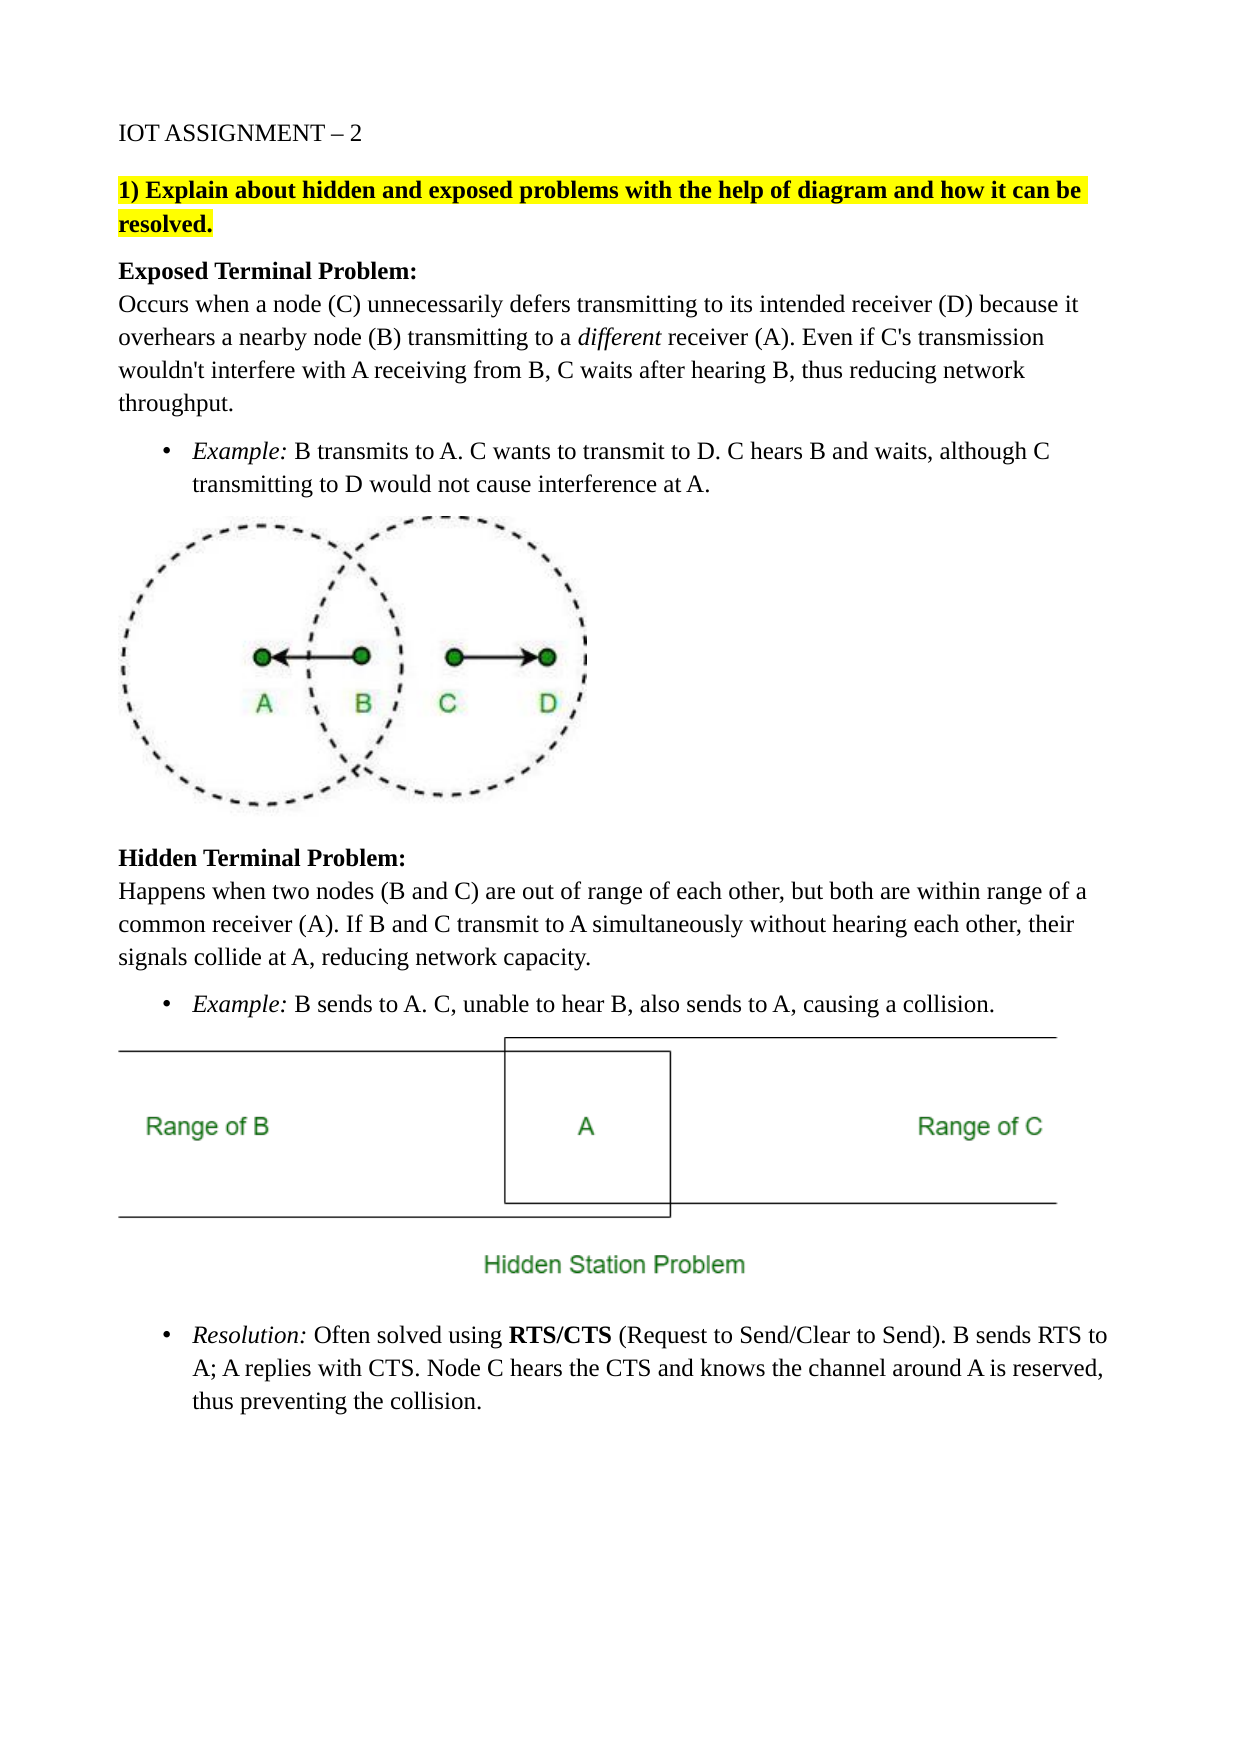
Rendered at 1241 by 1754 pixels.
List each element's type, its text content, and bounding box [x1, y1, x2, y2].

text Exposed Terminal Problem: Occurs when a node (C) unnecessarily defers transmitting to its intended receiver (D) because it overhears a nearby node (B) transmitting to a different receiver (A). Even if C's transmission wouldn't interfere with A receiving from B, C waits after hearing B, thus reducing network throughput. [118, 256, 1122, 417]
text IOT ASSIGNMENT – 2 [118, 118, 1122, 147]
picture [118, 516, 587, 824]
list Example: B transmits to A. C wants to transmit to D. C hears B and waits, although C transmitting to D would not cause interference at A. [162, 436, 1122, 498]
list Example: B sends to A. C, unable to hear B, also sends to A, causing a collision. [162, 989, 1122, 1018]
list Resolution: Often solved using RTS/CTS (Request to Send/Clear to Send). B sends RTS to A; A replies with CTS. Node C hears the CTS and knows the channel around A is reserved, thus preventing the collision. [162, 1320, 1122, 1414]
text 1) Explain about hidden and exposed problems with the help of diagram and how it can be resolved. [118, 176, 1122, 237]
text Hidden Terminal Problem: Happens when two nodes (B and C) are out of range of each other, but both are within range of a common receiver (A). If B and C transmit to A simultaneously without hearing each other, their signals collide at A, reducing network capacity. [118, 843, 1122, 971]
picture [118, 1037, 1059, 1301]
